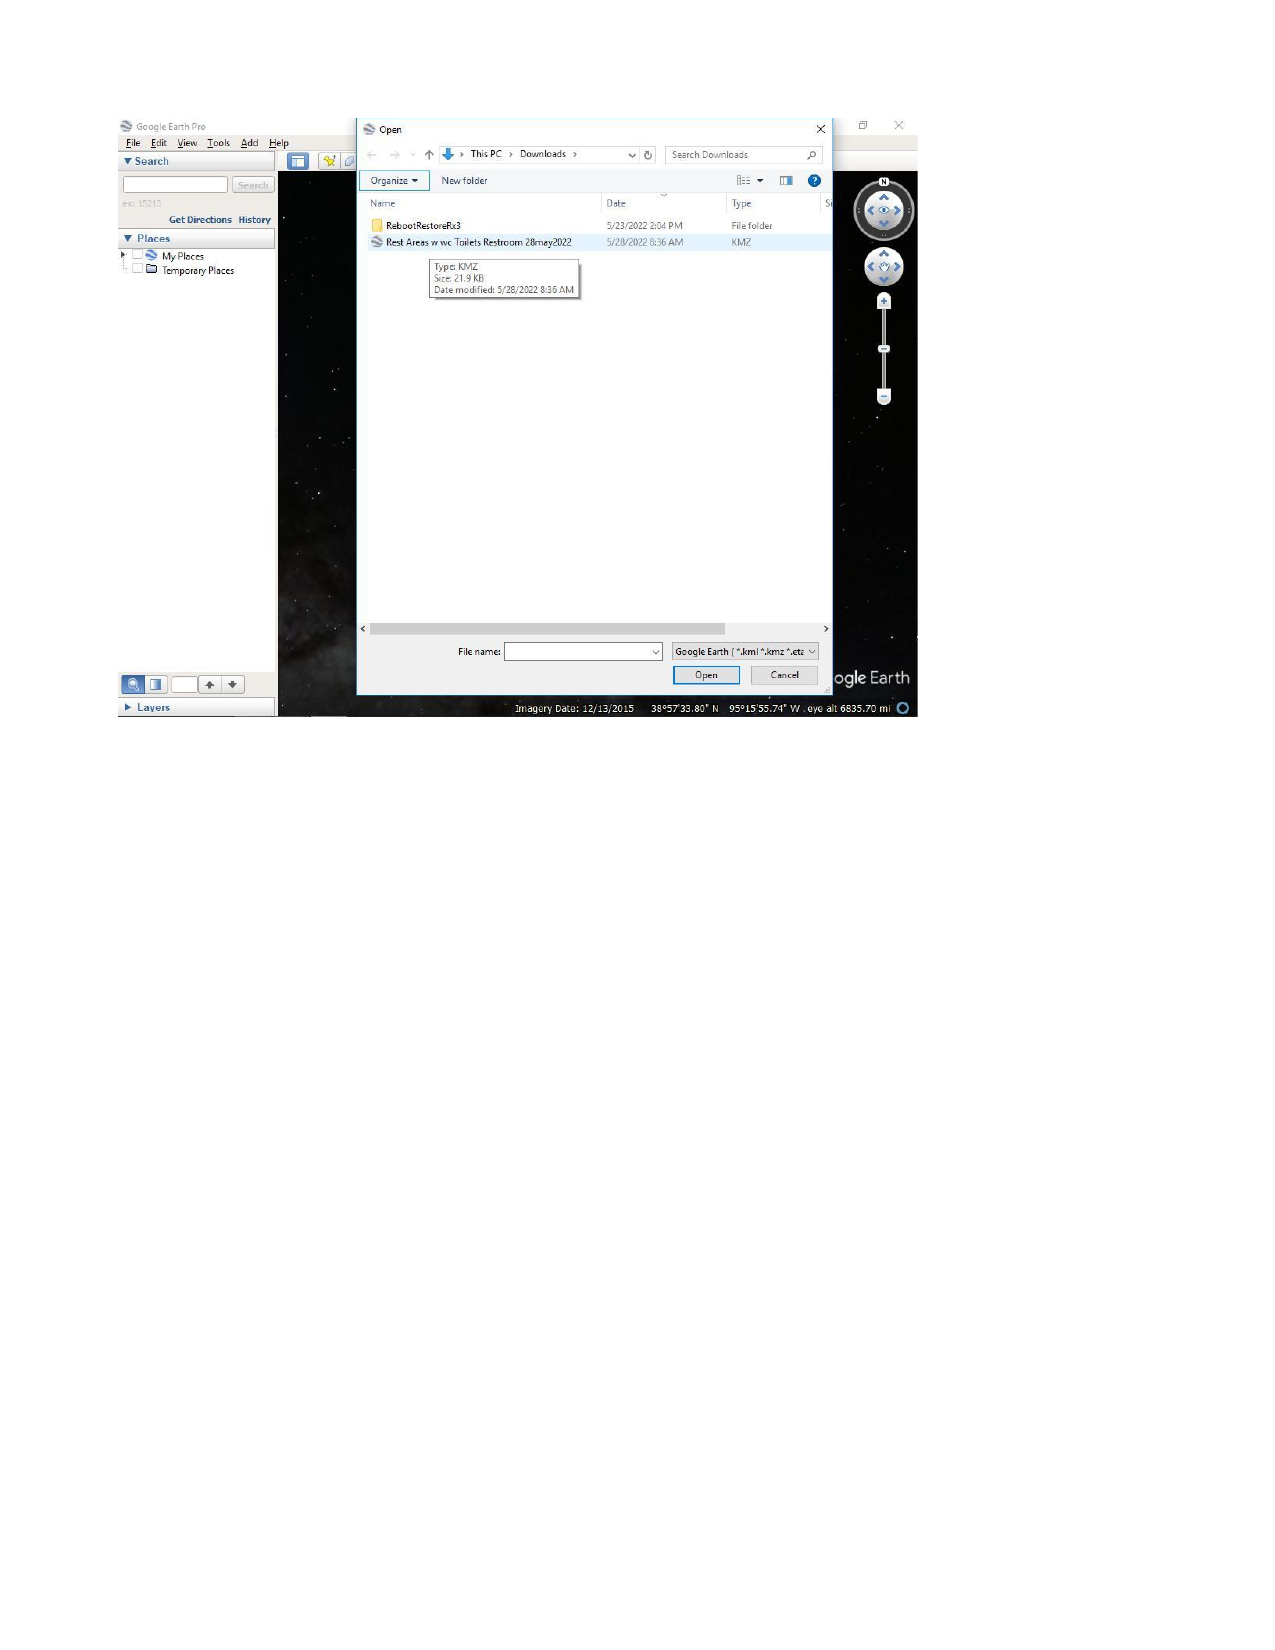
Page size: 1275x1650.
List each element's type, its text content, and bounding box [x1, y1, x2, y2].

picture [118, 118, 918, 717]
text The next step is to email it to yourself, it automatically generates the text of the email and the subject as the attachment of the KMZ file. Then, on the desktop, I download the file to somewhere nice, open up the KMZ file with Google Earth. [118, 118, 1157, 777]
